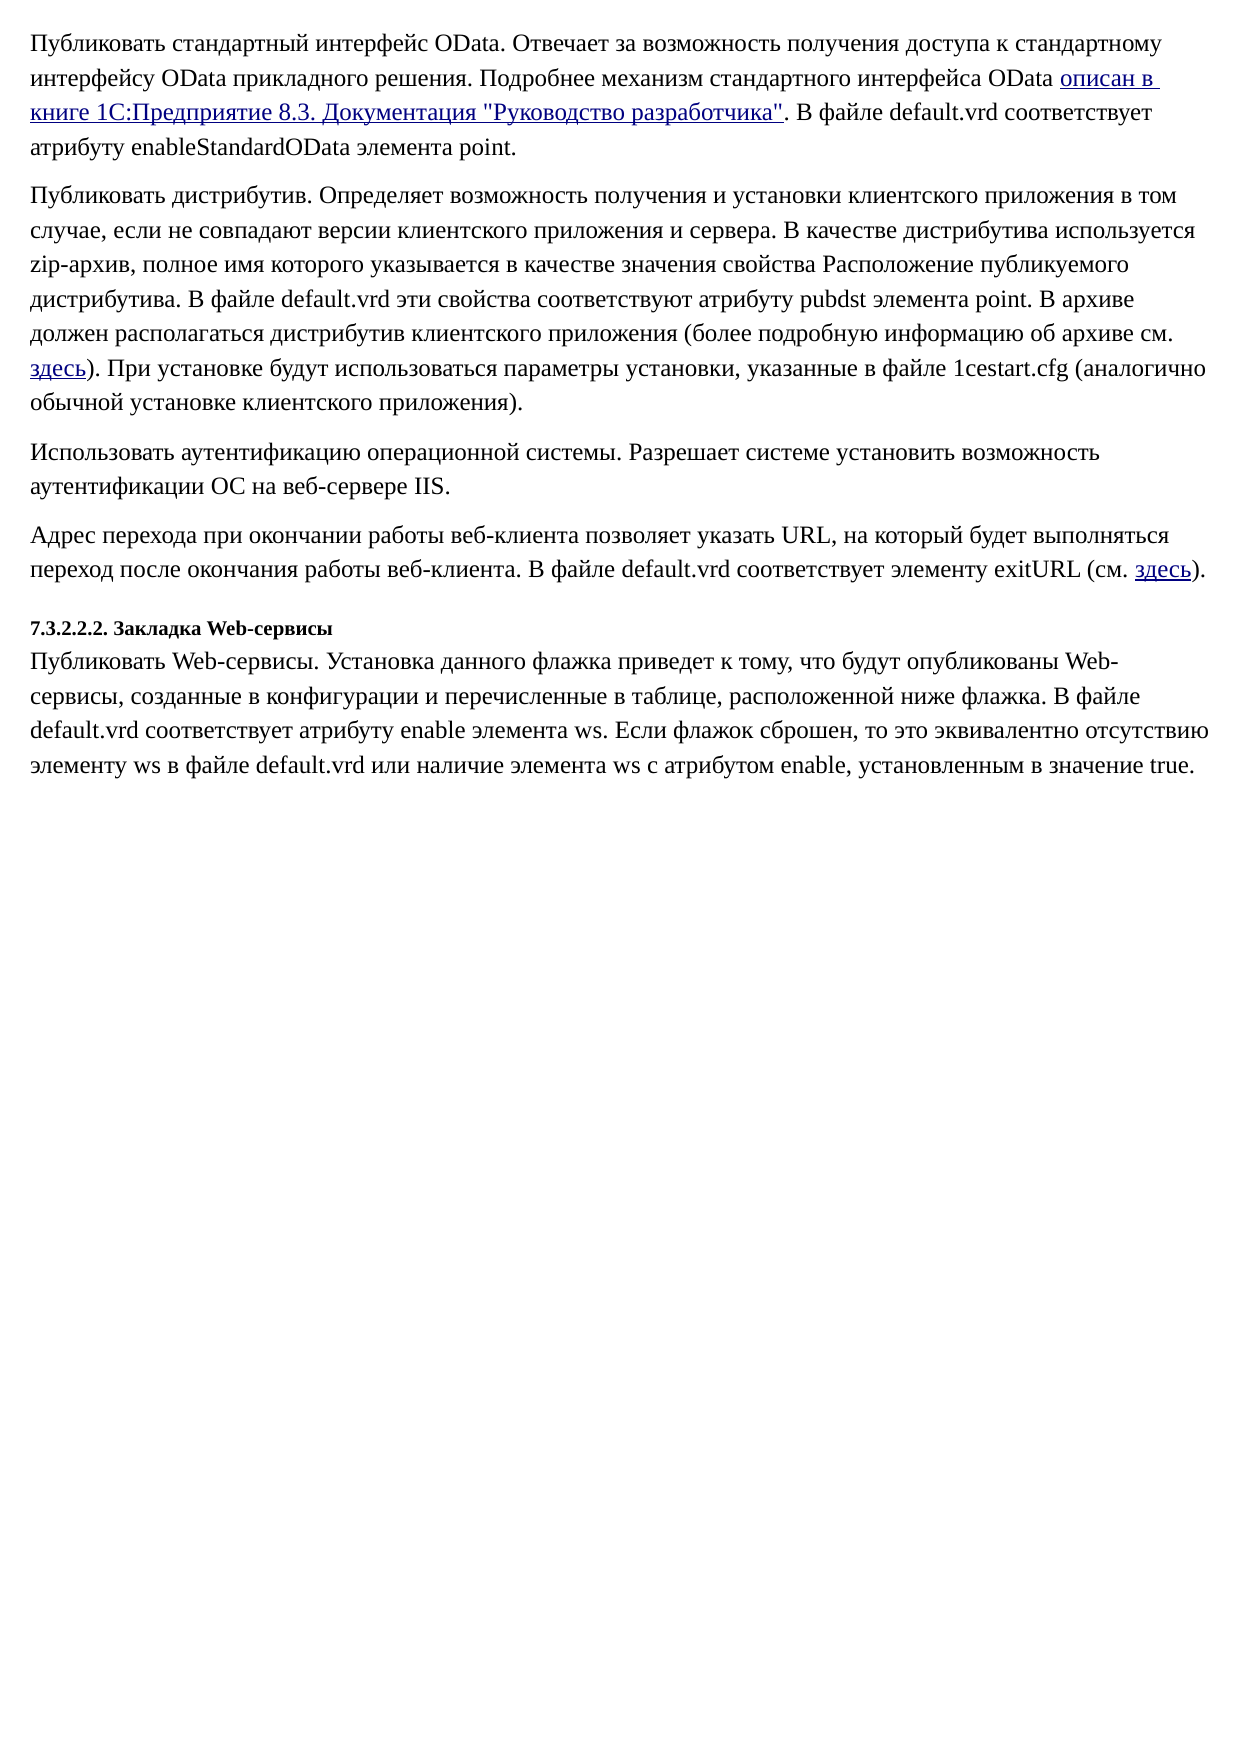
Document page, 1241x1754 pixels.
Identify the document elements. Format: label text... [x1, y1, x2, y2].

text Публиковать дистрибутив. Определяет возможность получения и установки клиентского приложения в том случае, если не совпадают версии клиентского приложения и сервера. В качестве дистрибутива используется zip-архив, полное имя которого указывается в качестве значения свойства Расположение публикуемого дистрибутива. В файле default.vrd эти свойства соответствуют атрибуту pubdst элемента point. В архиве должен располагаться дистрибутив клиентского приложения (более подробную информацию об архиве см. здесь). При установке будут использоваться параметры установки, указанные в файле 1cestart.cfg (аналогично обычной установке клиентского приложения). [30, 181, 1211, 416]
subtitle 7.3.2.2.2. Закладка Web-сервисы [30, 616, 1211, 640]
text Использовать аутентификацию операционной системы. Разрешает системе установить возможность аутентификации ОС на веб-сервере IIS. [30, 437, 1211, 500]
text Публиковать стандартный интерфейс OData. Отвечает за возможность получения доступа к стандартному интерфейсу OData прикладного решения. Подробнее механизм стандартного интерфейса OData описан в книге 1С:Предприятие 8.3. Документация "Руководство разработчика". В файле default.vrd соответствует атрибуту enableStandardOData элемента point. [30, 28, 1211, 160]
text Публиковать Web-сервисы. Установка данного флажка приведет к тому, что будут опубликованы Web-сервисы, созданные в конфигурации и перечисленные в таблице, расположенной ниже флажка. В файле default.vrd соответствует атрибуту enable элемента ws. Если флажок сброшен, то это эквивалентно отсутствию элементу ws в файле default.vrd или наличие элемента ws с атрибутом enable, установленным в значение true. [30, 646, 1211, 779]
text Адрес перехода при окончании работы веб-клиента позволяет указать URL, на который будет выполняться переход после окончания работы веб-клиента. В файле default.vrd соответствует элементу exitURL (см. здесь). [30, 520, 1211, 583]
